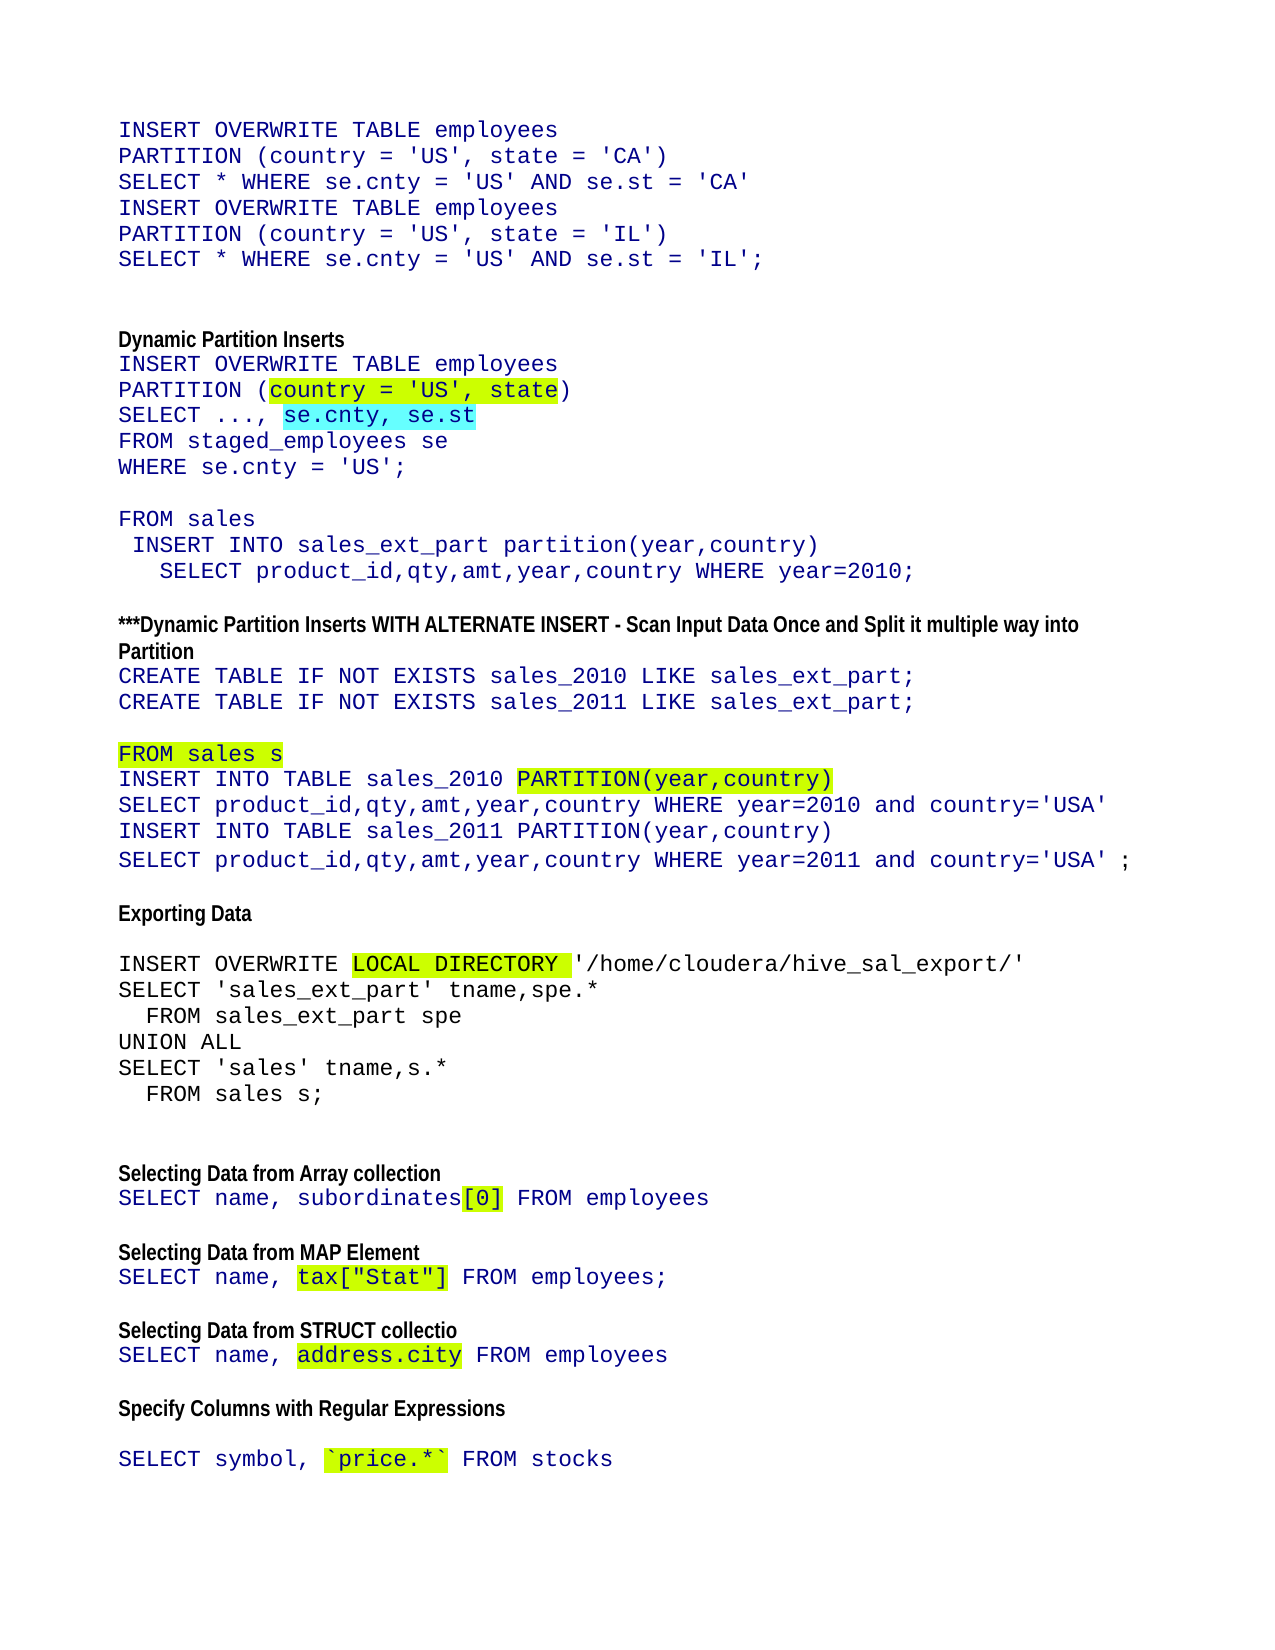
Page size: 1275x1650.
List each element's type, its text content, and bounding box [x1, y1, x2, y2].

text Selecting Data from MAP Element [118, 1239, 1157, 1265]
text Dynamic Partition Inserts [118, 326, 1157, 352]
text Selecting Data from Array collection [118, 1160, 1157, 1186]
text SELECT name, subordinates[0] FROM employees [118, 1186, 1157, 1212]
text UNION ALL [118, 1030, 1157, 1056]
text Selecting Data from STRUCT collectio [118, 1317, 1157, 1343]
text PARTITION (country = 'US', state) [118, 378, 1157, 404]
text Exporting Data [118, 900, 1157, 926]
text SELECT ..., se.cnty, se.st [118, 404, 1157, 430]
text Specify Columns with Regular Expressions [118, 1395, 1157, 1422]
text FROM sales [118, 508, 1157, 533]
text PARTITION (country = 'US', state = 'IL') [118, 222, 1157, 248]
text INSERT OVERWRITE TABLE employees [118, 118, 1157, 144]
text SELECT name, address.city FROM employees [118, 1343, 1157, 1369]
text INSERT INTO TABLE sales_2010 PARTITION(year,country) [118, 768, 1157, 794]
text WHERE se.cnty = 'US'; [118, 456, 1157, 482]
text FROM staged_employees se [118, 430, 1157, 456]
text SELECT * WHERE se.cnty = 'US' AND se.st = 'CA' [118, 170, 1157, 196]
text ***Dynamic Partition Inserts WITH ALTERNATE INSERT - Scan Input Data Once and Split it multiple way into Partition [118, 611, 1157, 664]
text SELECT 'sales_ext_part' tname,spe.* [118, 978, 1157, 1004]
text CREATE TABLE IF NOT EXISTS sales_2011 LIKE sales_ext_part; [118, 690, 1157, 716]
text FROM sales_ext_part spe [118, 1004, 1157, 1030]
text INSERT INTO TABLE sales_2011 PARTITION(year,country) [118, 820, 1157, 846]
text SELECT product_id,qty,amt,year,country WHERE year=2010; [118, 559, 1157, 585]
text INSERT OVERWRITE TABLE employees [118, 352, 1157, 378]
text FROM sales s [118, 742, 1157, 768]
text SELECT 'sales' tname,s.* [118, 1056, 1157, 1082]
text SELECT symbol, `price.*` FROM stocks [118, 1447, 1157, 1473]
text SELECT name, tax["Stat"] FROM employees; [118, 1265, 1157, 1291]
text SELECT * WHERE se.cnty = 'US' AND se.st = 'IL'; [118, 248, 1157, 274]
text PARTITION (country = 'US', state = 'CA') [118, 144, 1157, 170]
text INSERT OVERWRITE LOCAL DIRECTORY '/home/cloudera/hive_sal_export/' [118, 953, 1157, 978]
text CREATE TABLE IF NOT EXISTS sales_2010 LIKE sales_ext_part; [118, 664, 1157, 690]
text FROM sales s; [118, 1082, 1157, 1108]
text SELECT product_id,qty,amt,year,country WHERE year=2010 and country='USA' [118, 794, 1157, 820]
text INSERT INTO sales_ext_part partition(year,country) [118, 533, 1157, 559]
text INSERT OVERWRITE TABLE employees [118, 196, 1157, 222]
text SELECT product_id,qty,amt,year,country WHERE year=2011 and country='USA' ; [118, 846, 1157, 874]
